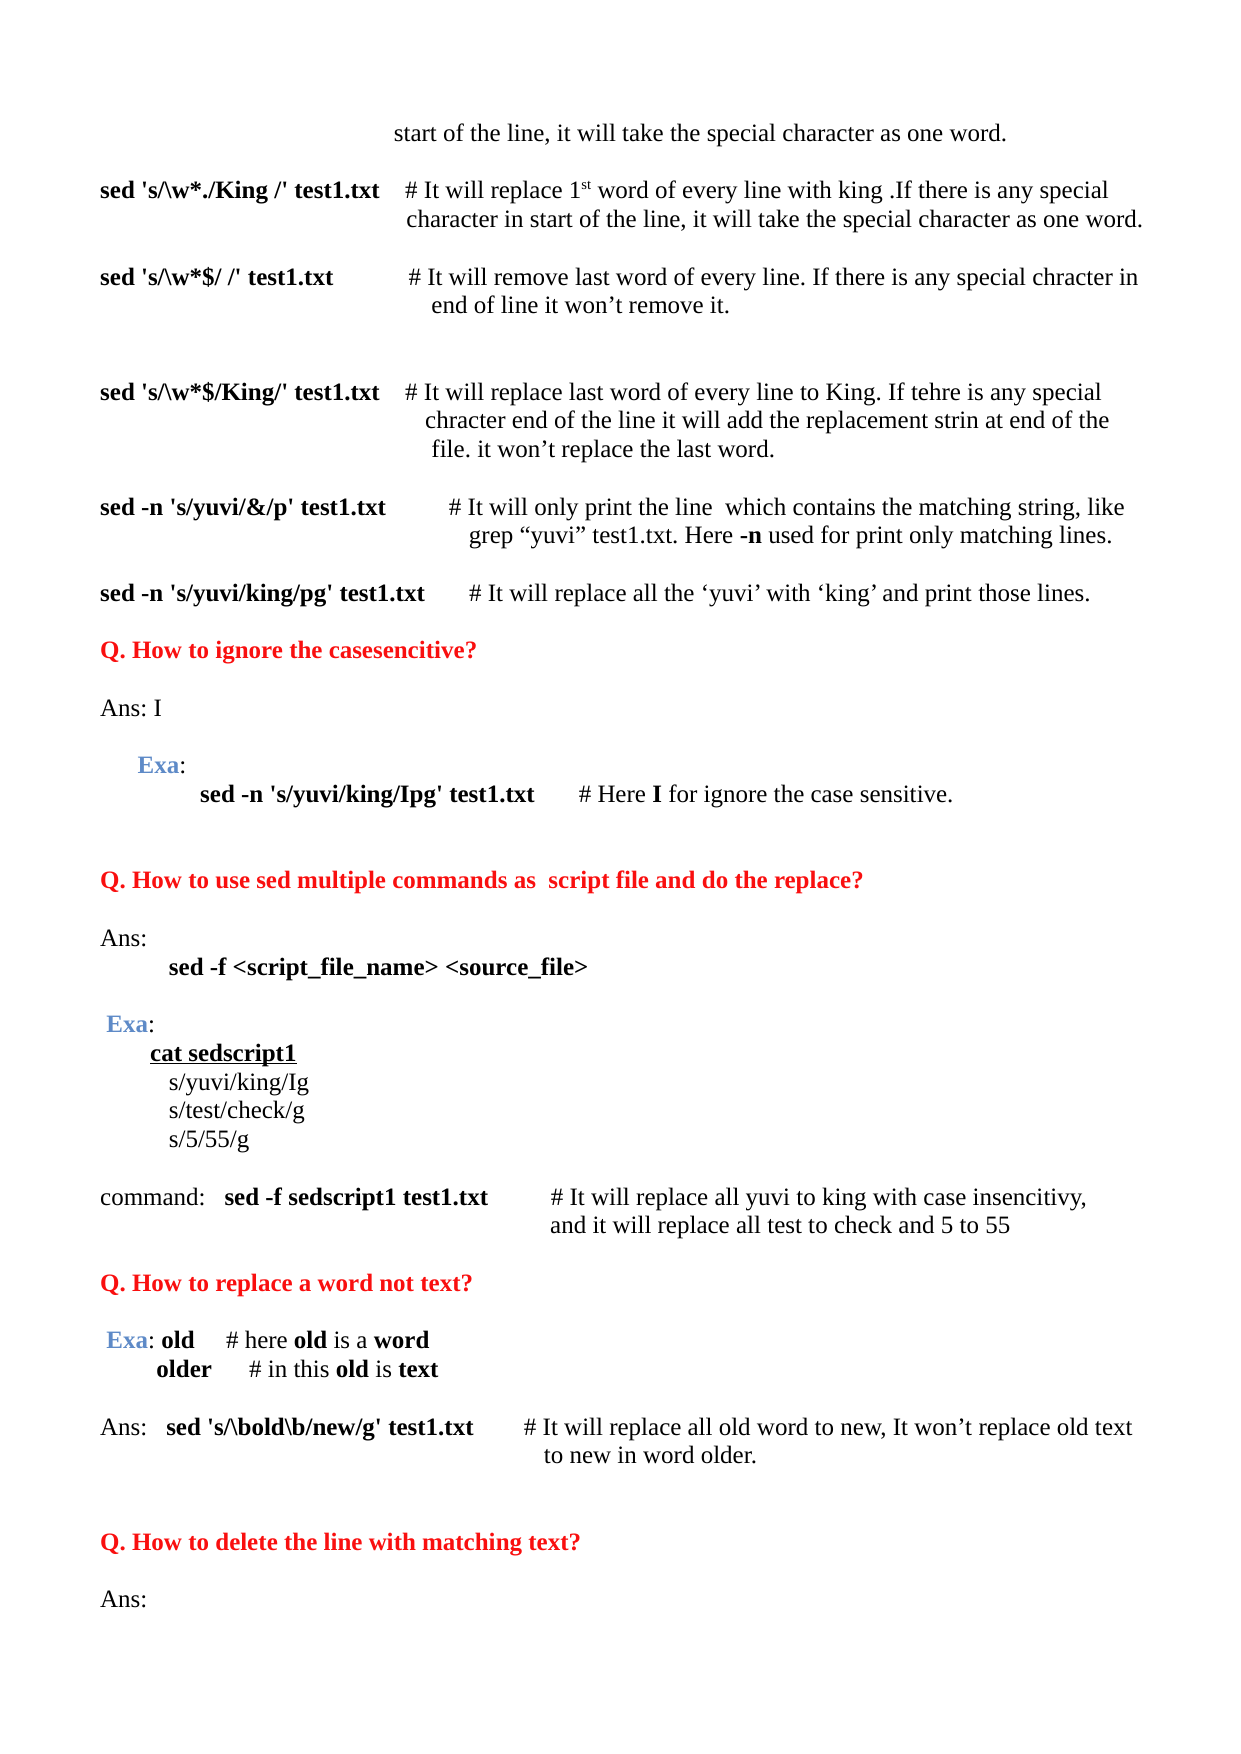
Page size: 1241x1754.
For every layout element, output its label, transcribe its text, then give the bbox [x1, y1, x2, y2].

text s/test/check/g [100, 1096, 1175, 1124]
text Ans: I [100, 693, 1175, 722]
text Exa: old # here old is a word [100, 1326, 1175, 1354]
text sed -n 's/yuvi/king/pg' test1.txt # It will replace all the ‘yuvi’ with ‘king’ and print those lines. [100, 578, 1175, 607]
text character in start of the line, it will take the special character as one word. [100, 204, 1175, 233]
text Q. How to delete the line with matching text? [100, 1527, 1175, 1556]
text end of line it won’t remove it. [100, 291, 1175, 319]
text Ans: [100, 1584, 1175, 1613]
text sed 's/\w*$/King/' test1.txt # It will replace last word of every line to King. If tehre is any special [100, 377, 1175, 406]
text Q. How to ignore the casesencitive? [100, 636, 1175, 664]
text start of the line, it will take the special character as one word. [100, 118, 1175, 147]
text Exa: [100, 751, 1175, 779]
text command: sed -f sedscript1 test1.txt # It will replace all yuvi to king with case insencitivy, [100, 1182, 1175, 1211]
text older # in this old is text [100, 1354, 1175, 1383]
text sed -n 's/yuvi/king/Ipg' test1.txt # Here I for ignore the case sensitive. [100, 779, 1175, 808]
text Ans: sed 's/\bold\b/new/g' test1.txt # It will replace all old word to new, It won’t replace old text [100, 1412, 1175, 1441]
text Q. How to use sed multiple commands as script file and do the replace? [100, 866, 1175, 894]
text grep “yuvi” test1.txt. Here -n used for print only matching lines. [100, 521, 1175, 549]
text Exa: [100, 1009, 1175, 1038]
text Ans: [100, 923, 1175, 952]
text sed 's/\w*$/ /' test1.txt # It will remove last word of every line. If there is any special chracter in [100, 262, 1175, 291]
text and it will replace all test to check and 5 to 55 [100, 1211, 1175, 1239]
text sed -f <script_file_name> <source_file> [100, 952, 1175, 981]
text to new in word older. [100, 1441, 1175, 1469]
text chracter end of the line it will add the replacement strin at end of the [100, 406, 1175, 434]
text sed -n 's/yuvi/&/p' test1.txt # It will only print the line which contains the matching string, like [100, 492, 1175, 521]
text cat sedscript1 [100, 1038, 1175, 1067]
text s/5/55/g [100, 1124, 1175, 1153]
text file. it won’t replace the last word. [100, 434, 1175, 463]
text Q. How to replace a word not text? [100, 1268, 1175, 1297]
text sed 's/\w*./King /' test1.txt # It will replace 1st word of every line with king .If there is any special [100, 176, 1175, 204]
text s/yuvi/king/Ig [100, 1067, 1175, 1096]
